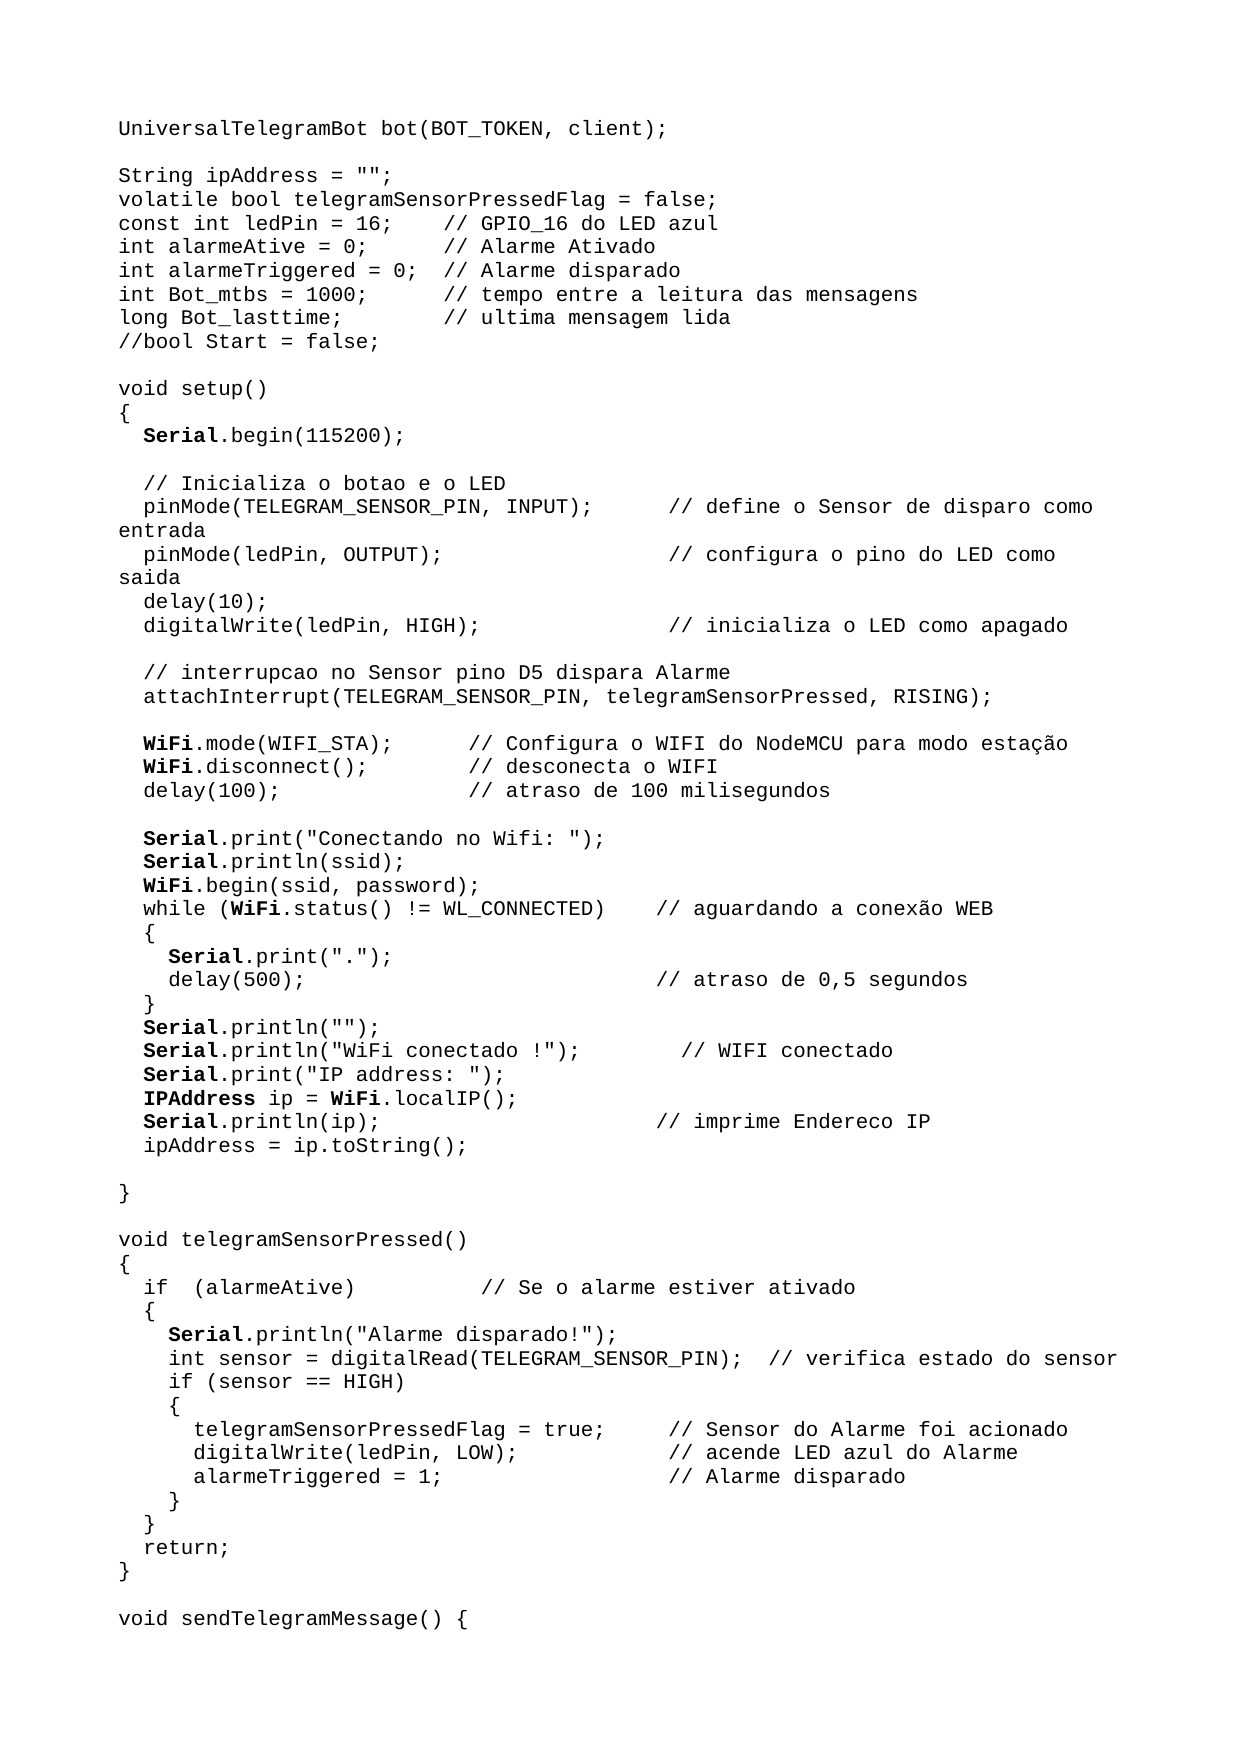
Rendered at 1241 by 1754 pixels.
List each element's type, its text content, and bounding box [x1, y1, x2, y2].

text WiFi.begin(ssid, password); [118, 875, 1122, 898]
text IPAddress ip = WiFi.localIP(); [118, 1088, 1122, 1111]
text volatile bool telegramSensorPressedFlag = false; [118, 189, 1122, 213]
text int alarmeAtive = 0; // Alarme Ativado [118, 236, 1122, 260]
text { [118, 402, 1122, 426]
text { [118, 1253, 1122, 1277]
text const int ledPin = 16; // GPIO_16 do LED azul [118, 213, 1122, 236]
text while (WiFi.status() != WL_CONNECTED) // aguardando a conexão WEB [118, 898, 1122, 922]
text Serial.print("."); [118, 946, 1122, 969]
text pinMode(TELEGRAM_SENSOR_PIN, INPUT); // define o Sensor de disparo como entrada [118, 496, 1122, 544]
text Serial.begin(115200); [118, 426, 1122, 449]
text } [118, 1489, 1122, 1513]
text Serial.println(ssid); [118, 851, 1122, 875]
text UniversalTelegramBot bot(BOT_TOKEN, client); [118, 118, 1122, 142]
text int sensor = digitalRead(TELEGRAM_SENSOR_PIN); // verifica estado do sensor [118, 1348, 1122, 1371]
text delay(500); // atraso de 0,5 segundos [118, 969, 1122, 993]
text delay(100); // atraso de 100 milisegundos [118, 780, 1122, 804]
text delay(10); [118, 591, 1122, 615]
text int Bot_mtbs = 1000; // tempo entre a leitura das mensagens [118, 284, 1122, 307]
text //bool Start = false; [118, 331, 1122, 354]
text WiFi.mode(WIFI_STA); // Configura o WIFI do NodeMCU para modo estação [118, 733, 1122, 757]
text Serial.print("IP address: "); [118, 1064, 1122, 1088]
text long Bot_lasttime; // ultima mensagem lida [118, 307, 1122, 331]
text pinMode(ledPin, OUTPUT); // configura o pino do LED como saida [118, 544, 1122, 591]
text // Inicializa o botao e o LED [118, 473, 1122, 496]
text } [118, 1561, 1122, 1584]
text if (alarmeAtive) // Se o alarme estiver ativado [118, 1277, 1122, 1300]
text digitalWrite(ledPin, LOW); // acende LED azul do Alarme [118, 1442, 1122, 1466]
text } [118, 1513, 1122, 1537]
text { [118, 922, 1122, 946]
text void telegramSensorPressed() [118, 1229, 1122, 1253]
text Serial.println("WiFi conectado !"); // WIFI conectado [118, 1040, 1122, 1064]
text int alarmeTriggered = 0; // Alarme disparado [118, 260, 1122, 284]
text } [118, 993, 1122, 1017]
text void sendTelegramMessage() { [118, 1608, 1122, 1631]
text void setup() [118, 378, 1122, 402]
text if (sensor == HIGH) [118, 1371, 1122, 1395]
text Serial.println("Alarme disparado!"); [118, 1324, 1122, 1348]
text WiFi.disconnect(); // desconecta o WIFI [118, 757, 1122, 780]
text ipAddress = ip.toString(); [118, 1135, 1122, 1158]
text Serial.println(""); [118, 1017, 1122, 1040]
text // interrupcao no Sensor pino D5 dispara Alarme [118, 662, 1122, 686]
text } [118, 1182, 1122, 1206]
text Serial.println(ip); // imprime Endereco IP [118, 1111, 1122, 1135]
text alarmeTriggered = 1; // Alarme disparado [118, 1466, 1122, 1489]
text attachInterrupt(TELEGRAM_SENSOR_PIN, telegramSensorPressed, RISING); [118, 686, 1122, 709]
text { [118, 1395, 1122, 1419]
text telegramSensorPressedFlag = true; // Sensor do Alarme foi acionado [118, 1419, 1122, 1442]
text { [118, 1300, 1122, 1324]
text digitalWrite(ledPin, HIGH); // inicializa o LED como apagado [118, 615, 1122, 638]
text return; [118, 1537, 1122, 1561]
text String ipAddress = ""; [118, 165, 1122, 189]
text Serial.print("Conectando no Wifi: "); [118, 827, 1122, 851]
